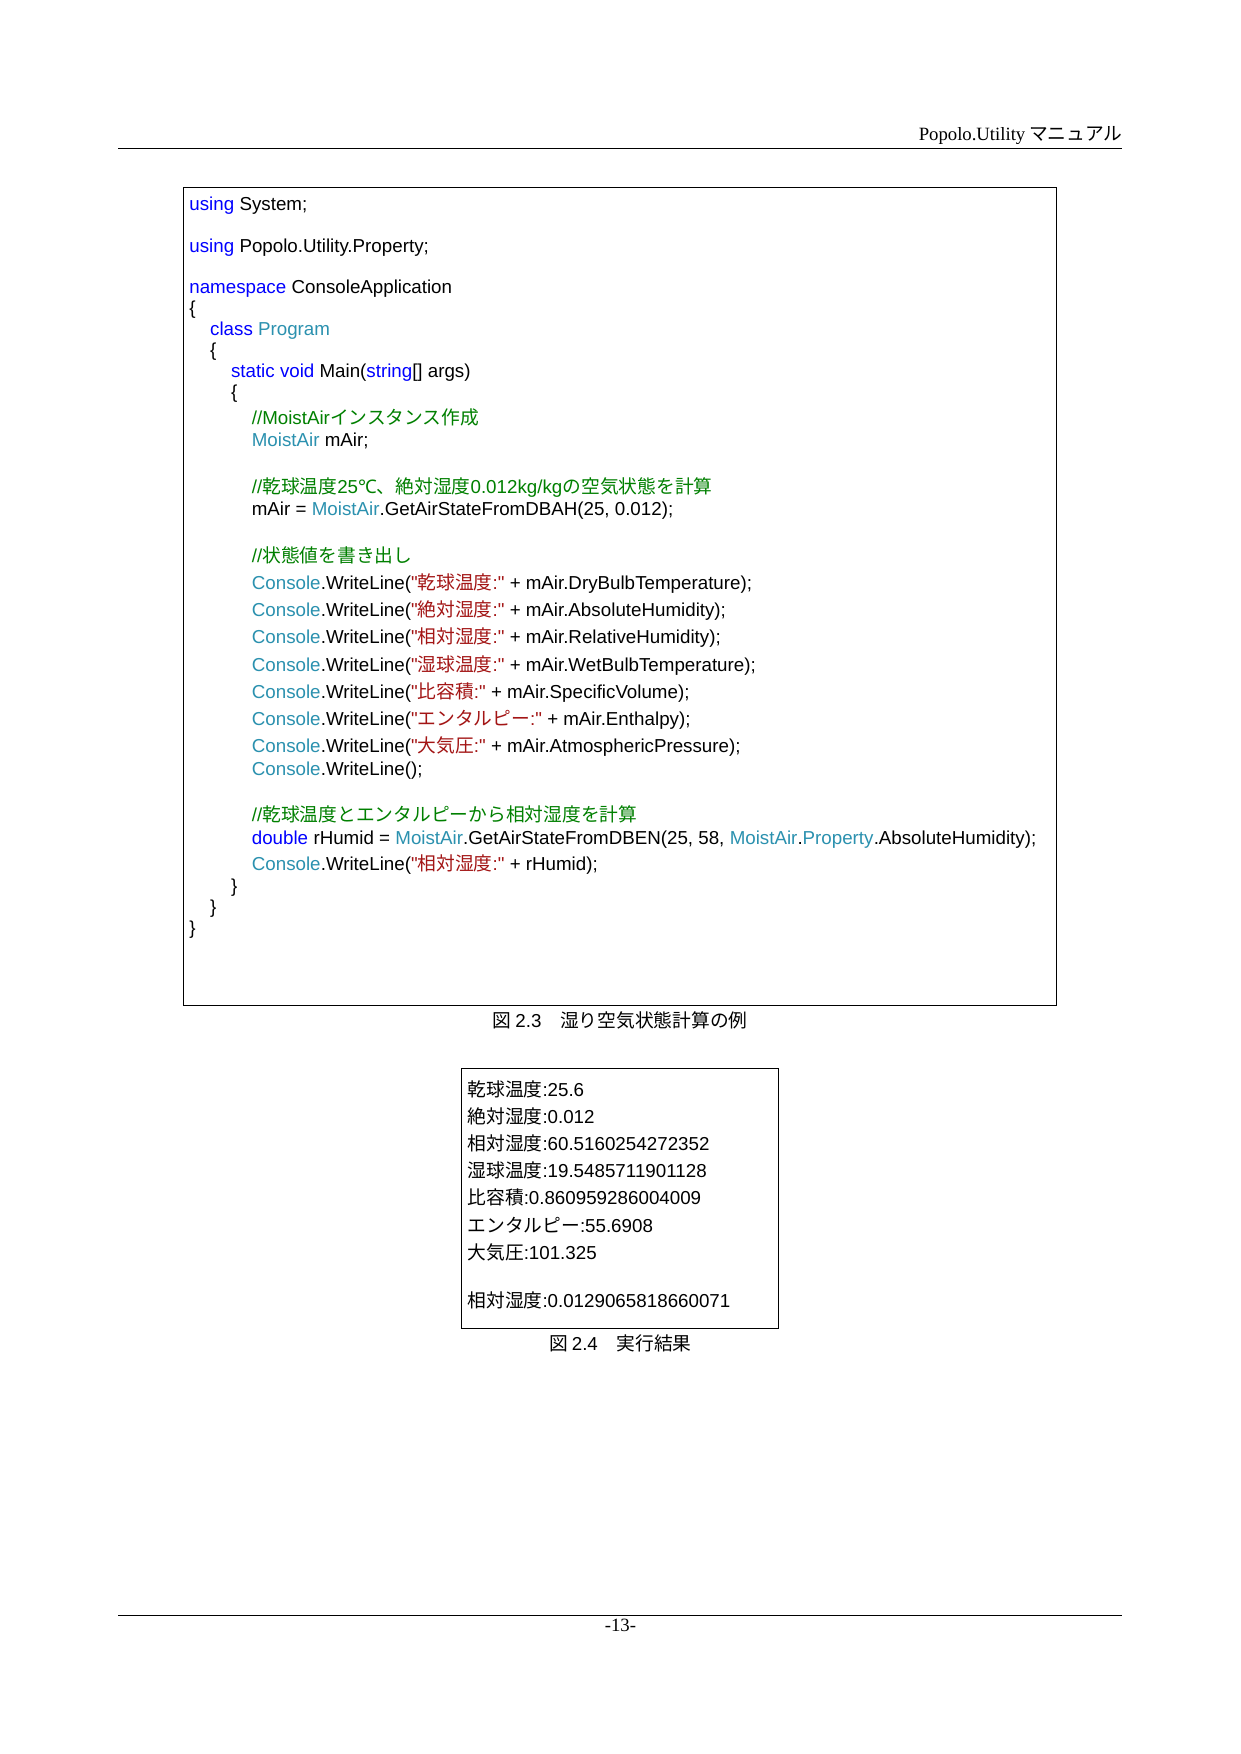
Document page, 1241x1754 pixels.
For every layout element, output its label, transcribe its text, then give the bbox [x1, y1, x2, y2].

text 図2.3 湿り空気状態計算の例 [183, 1006, 1057, 1033]
text 図2.3 湿り空気状態計算の例 [184, 188, 1056, 1005]
text 図2.4 実行結果 [462, 1069, 778, 1328]
text 図2.4 実行結果 [461, 1329, 779, 1356]
